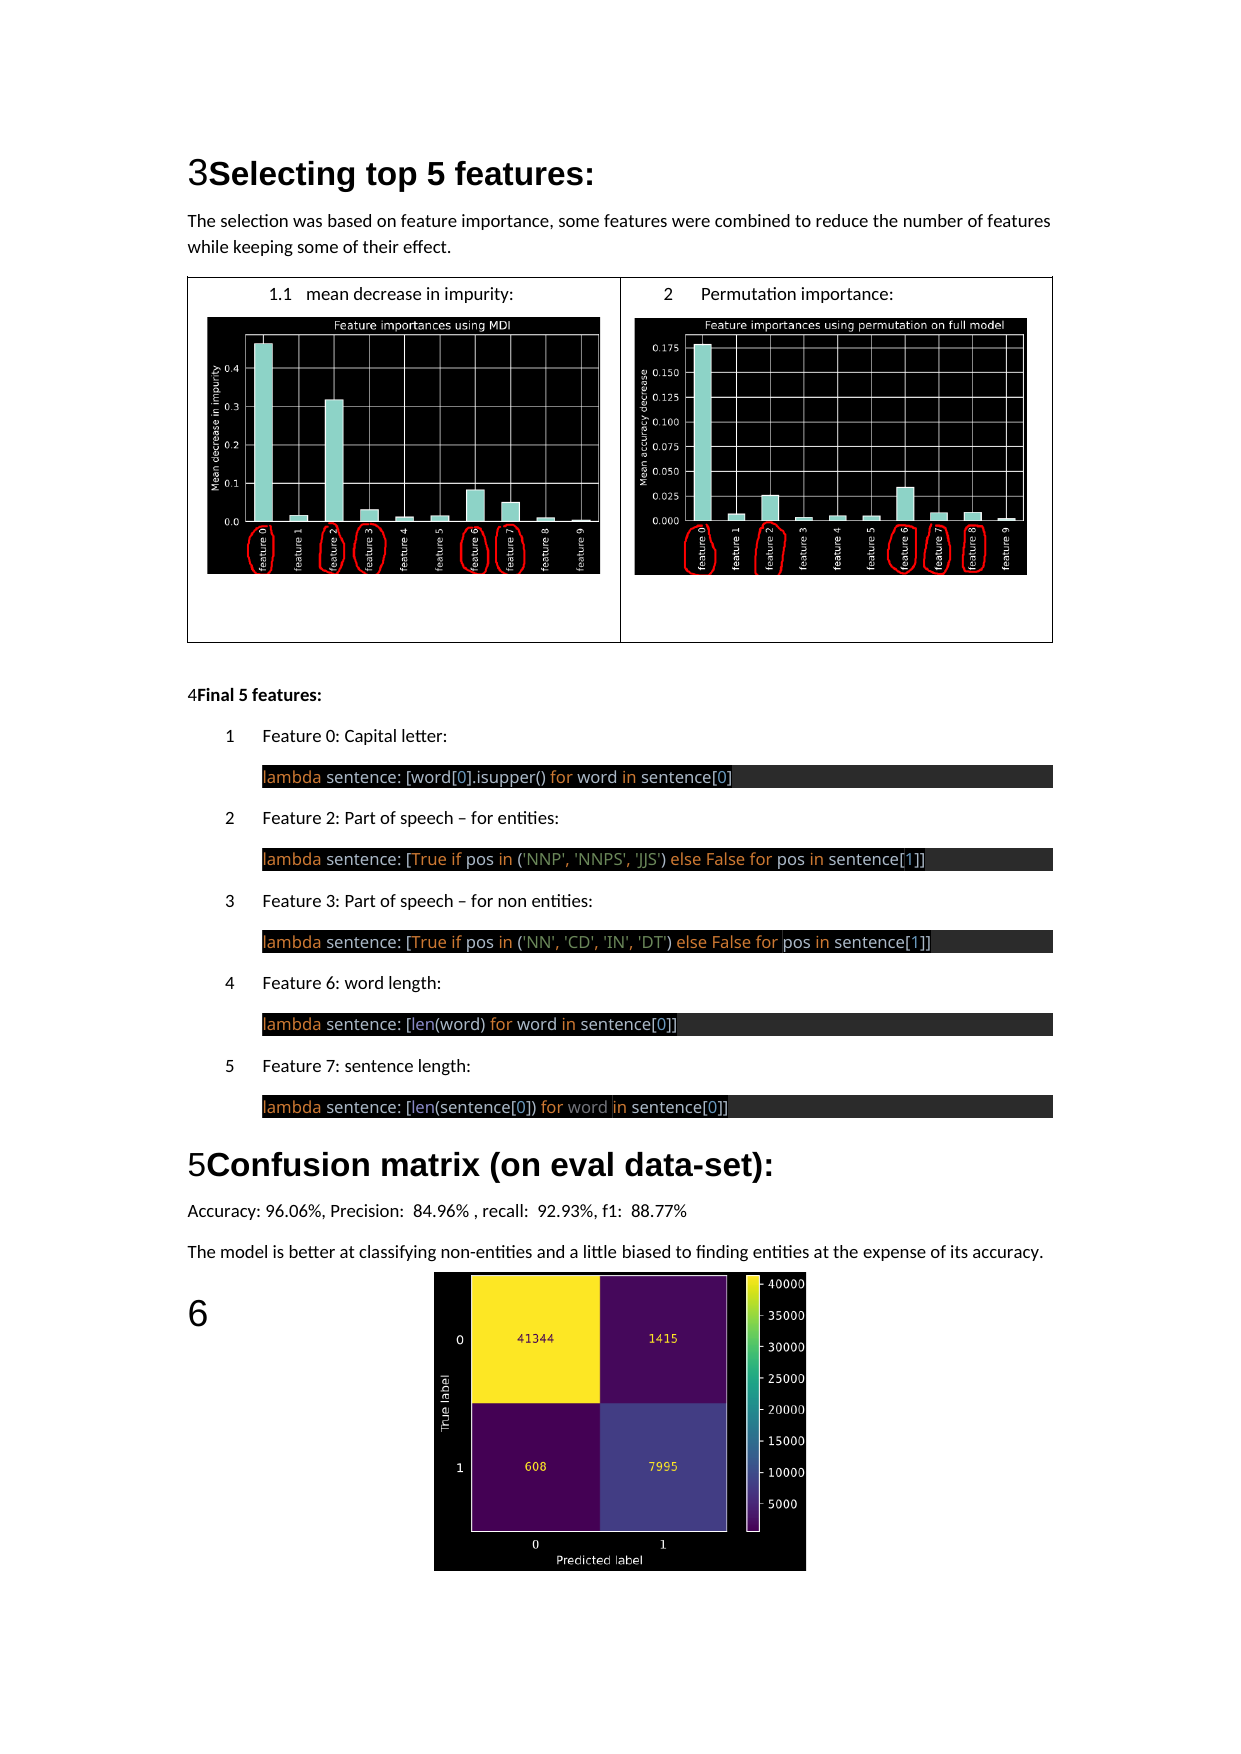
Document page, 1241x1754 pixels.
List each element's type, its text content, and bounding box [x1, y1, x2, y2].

list Feature 3: Part of speech – for non entities: [225, 889, 1053, 912]
picture [634, 318, 1027, 575]
subtitle Selecting top 5 features: [187, 150, 1053, 193]
table_header mean decrease in impurity: [188, 278, 620, 642]
picture [434, 1272, 807, 1571]
list Feature 2: Part of speech – for entities: [225, 807, 1053, 829]
text The selection was based on feature importance, some features were combined to reduce the number of features while keeping some of their effect. [187, 209, 1053, 258]
list Feature 7: sentence length: [225, 1054, 1053, 1077]
text lambda sentence: [word[0].isupper() for word in sentence[0] [732, 765, 1053, 788]
text The model is better at classifying non-entities and a little biased to finding entities at the expense of its accuracy. [187, 1240, 1053, 1263]
text Accuracy: 96.06%, Precision: 84.96% , recall: 92.93%, f1: 88.77% [187, 1199, 1053, 1222]
table_header Permutation importance: [621, 278, 1052, 642]
text lambda sentence: [len(sentence[0]) for word in sentence[0]] [728, 1095, 1053, 1118]
list Final 5 features: [187, 683, 1053, 706]
list Feature 0: Capital letter: [225, 724, 1053, 747]
list Feature 6: word length: [225, 972, 1053, 994]
subtitle Confusion matrix (on eval data-set): [187, 1145, 1053, 1183]
picture [207, 317, 601, 574]
text lambda sentence: [len(word) for word in sentence[0]] [677, 1013, 1053, 1036]
text lambda sentence: [True if pos in ('NNP', 'NNPS', 'JJS') else False for pos in sentence[1]] [925, 848, 1053, 871]
text lambda sentence: [True if pos in ('NN', 'CD', 'IN', 'DT') else False for pos in sentence[1]] [931, 930, 1053, 953]
